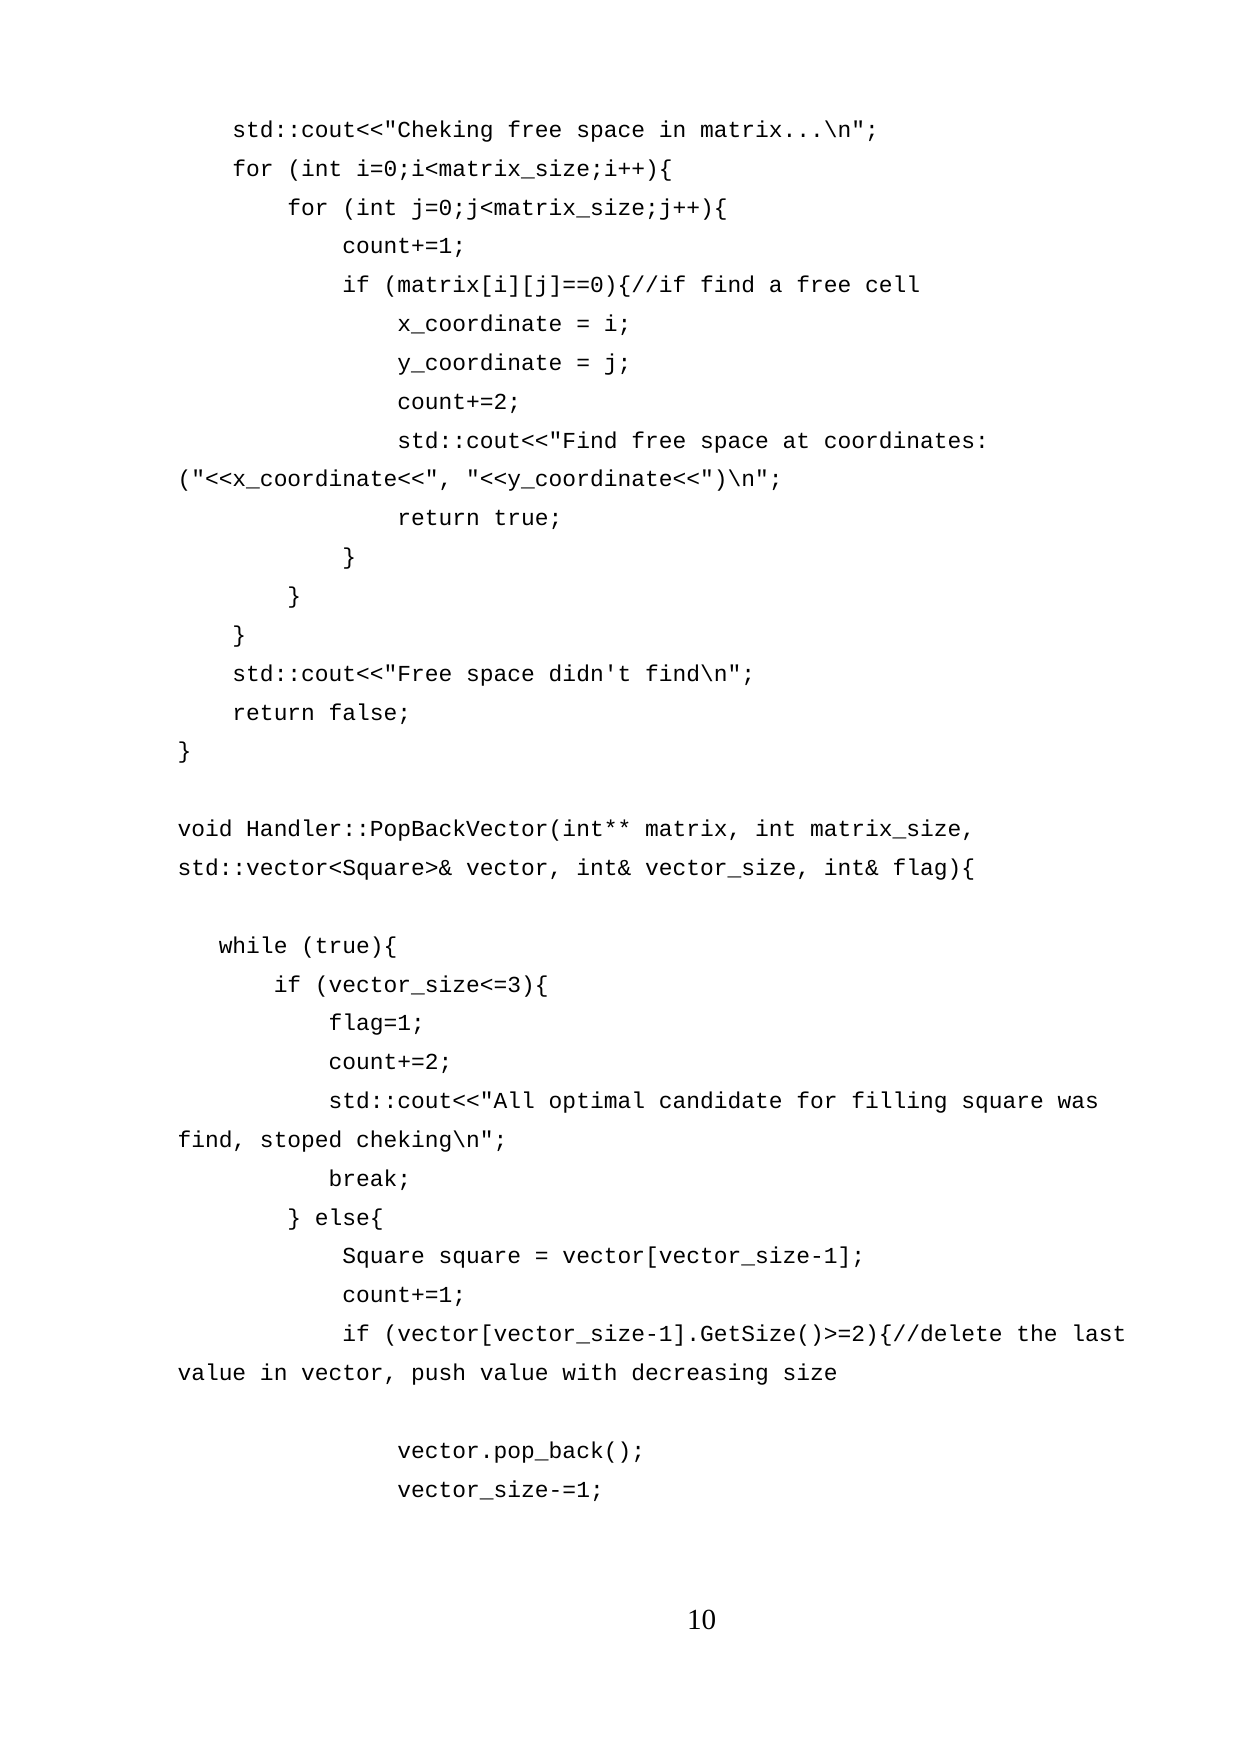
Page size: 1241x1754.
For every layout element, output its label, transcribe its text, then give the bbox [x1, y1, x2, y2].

text count+=2; [177, 1051, 1152, 1077]
text count+=1; [177, 235, 1152, 261]
text vector.pop_back(); [177, 1439, 1152, 1465]
text } [177, 584, 1152, 610]
text if (vector[vector_size-1].GetSize()>=2){//delete the last value in vector, push value with decreasing size [177, 1323, 1152, 1387]
text for (int i=0;i<matrix_size;i++){ [177, 157, 1152, 183]
text vector_size-=1; [177, 1478, 1152, 1504]
text for (int j=0;j<matrix_size;j++){ [177, 196, 1152, 222]
text y_coordinate = j; [177, 351, 1152, 377]
text while (true){ [177, 934, 1152, 960]
text std::cout<<"Free space didn't find\n"; [177, 662, 1152, 688]
text void Handler::PopBackVector(int** matrix, int matrix_size, std::vector<Square>& vector, int& vector_size, int& flag){ [177, 817, 1152, 882]
text break; [177, 1167, 1152, 1193]
text std::cout<<"Find free space at coordinates: ("<<x_coordinate<<", "<<y_coordinate<<")\n"; [177, 429, 1152, 494]
text if (vector_size<=3){ [177, 973, 1152, 999]
text count+=1; [177, 1284, 1152, 1310]
text } [177, 623, 1152, 649]
text flag=1; [177, 1012, 1152, 1038]
text std::cout<<"Cheking free space in matrix...\n"; [177, 118, 1152, 144]
text } [177, 740, 1152, 766]
text } else{ [177, 1206, 1152, 1232]
text x_coordinate = i; [177, 312, 1152, 338]
text if (matrix[i][j]==0){//if find a free cell [177, 273, 1152, 299]
text std::cout<<"All optimal candidate for filling square was find, stoped cheking\n"; [177, 1089, 1152, 1154]
text } [177, 546, 1152, 571]
text return true; [177, 507, 1152, 533]
text count+=2; [177, 390, 1152, 416]
text Square square = vector[vector_size-1]; [177, 1245, 1152, 1271]
text return false; [177, 701, 1152, 727]
